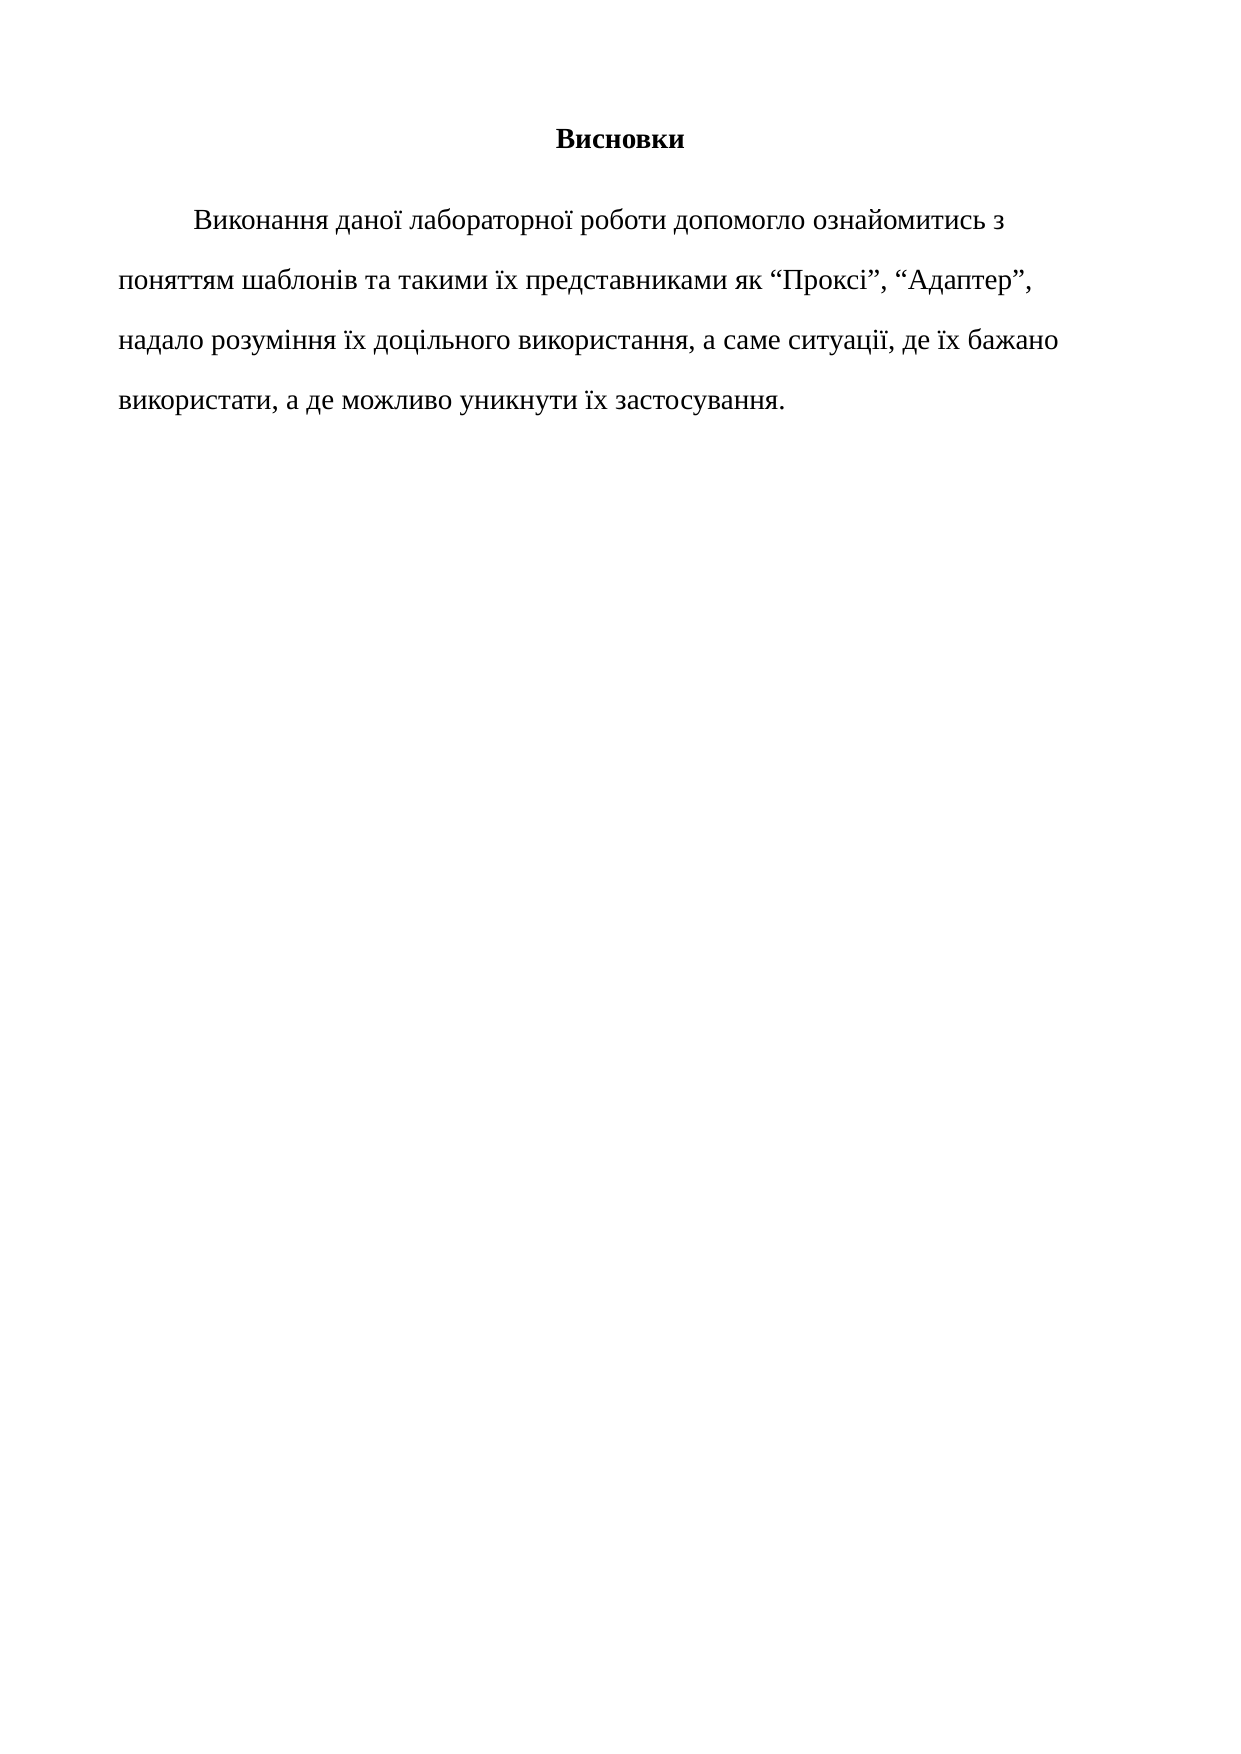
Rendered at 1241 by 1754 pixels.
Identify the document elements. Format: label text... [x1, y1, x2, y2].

text Висновки [118, 121, 1122, 155]
text Виконання даної лабораторної роботи допомогло ознайомитись з поняттям шаблонів та такими їх представниками як “Проксі”, “Адаптер”, надало розуміння їх доцільного використання, а саме ситуації, де їх бажано використати, а де можливо уникнути їх застосування. [118, 202, 1122, 416]
